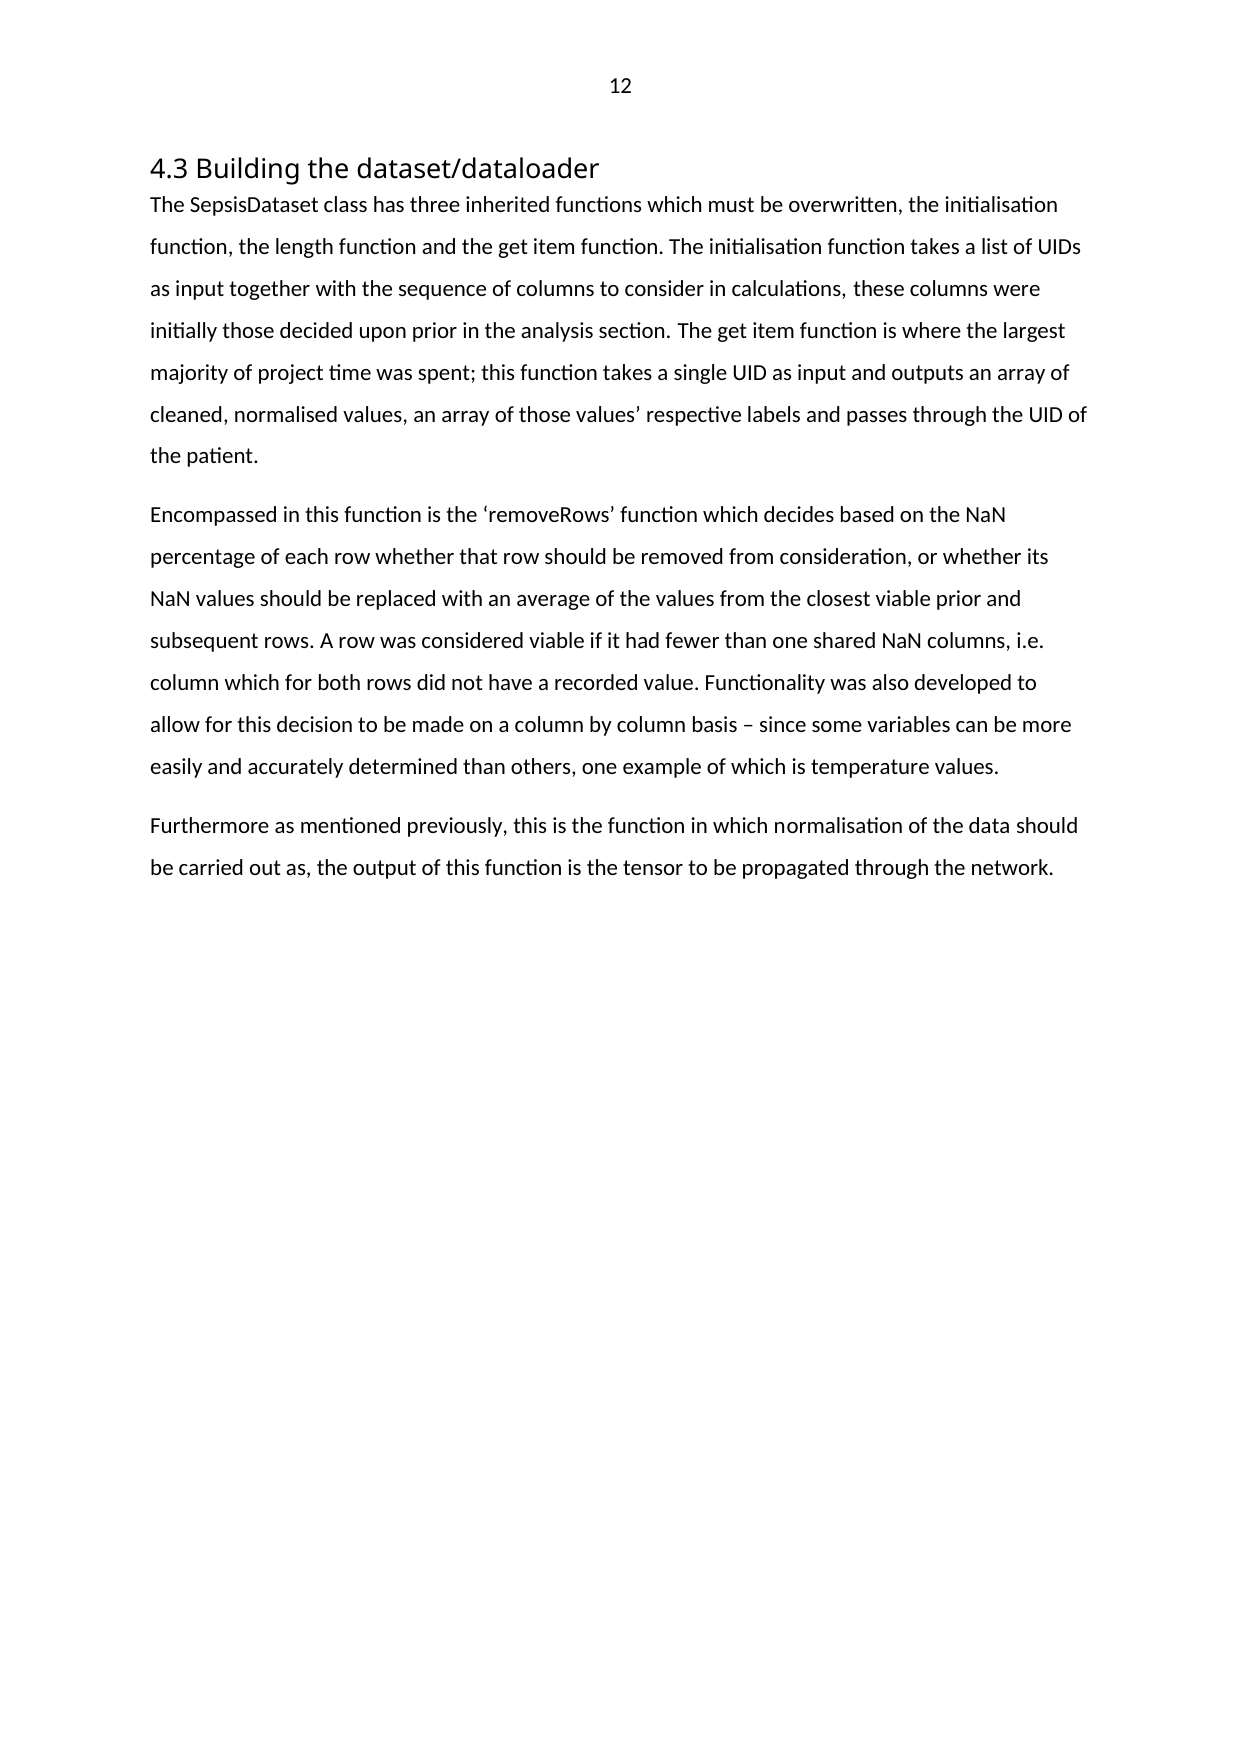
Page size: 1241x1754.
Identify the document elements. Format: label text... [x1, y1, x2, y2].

subtitle 4.3 Building the dataset/dataloader [150, 150, 1090, 187]
text Encompassed in this function is the ‘removeRows’ function which decides based on the NaN percentage of each row whether that row should be removed from consideration, or whether its NaN values should be replaced with an average of the values from the closest viable prior and subsequent rows. A row was considered viable if it had fewer than one shared NaN columns, i.e. column which for both rows did not have a recorded value. Functionality was also developed to allow for this decision to be made on a column by column basis – since some variables can be more easily and accurately determined than others, one example of which is temperature values. [150, 500, 1090, 780]
text Furthermore as mentioned previously, this is the function in which normalisation of the data should be carried out as, the output of this function is the tensor to be propagated through the network. [150, 811, 1090, 881]
text The SepsisDataset class has three inherited functions which must be overwritten, the initialisation function, the length function and the get item function. The initialisation function takes a list of UIDs as input together with the sequence of columns to consider in calculations, these columns were initially those decided upon prior in the analysis section. The get item function is where the largest majority of project time was spent; this function takes a single UID as input and outputs an array of cleaned, normalised values, an array of those values’ respective labels and passes through the UID of the patient. [150, 190, 1090, 470]
